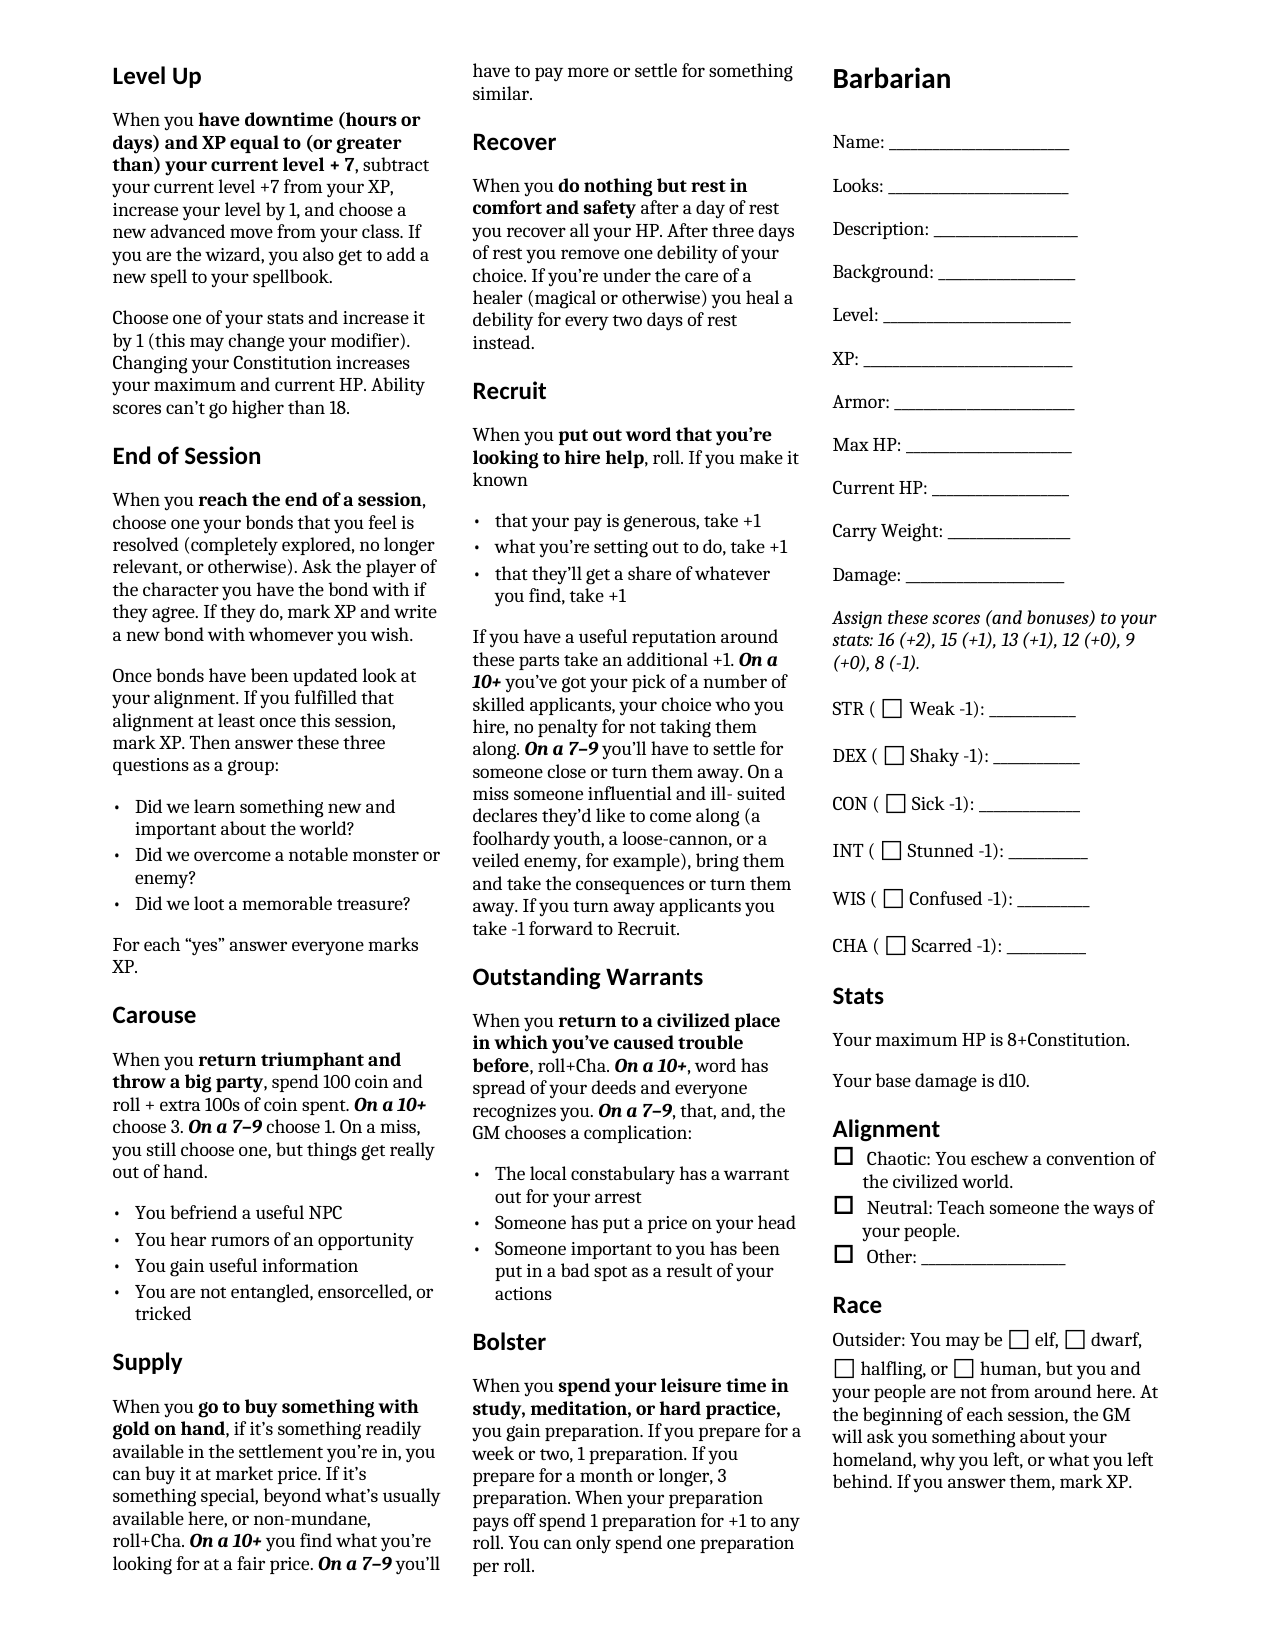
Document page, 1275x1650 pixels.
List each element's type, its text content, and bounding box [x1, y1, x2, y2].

text STR ( □ Weak -1): ____________ [832, 693, 1162, 721]
list Background: ___________________ [832, 261, 1162, 283]
list what you’re setting out to do, take +1 [472, 536, 802, 559]
list You hear rumors of an opportunity [112, 1228, 442, 1251]
text When you do nothing but rest in comfort and safety after a day of rest you recover all your HP. After three days of rest you remove one debility of your choice. If you’re under the care of a healer (magical or otherwise) you heal a debility for every two days of rest instead. [472, 175, 802, 354]
subtitle Recover [472, 126, 802, 156]
list that they’ll get a share of whatever you find, take +1 [472, 563, 802, 607]
list Looks: _________________________ [832, 174, 1162, 197]
subtitle Barbarian [832, 60, 1162, 131]
text When you have downtime (hours or days) and XP equal to (or greater than) your current level + 7, subtract your current level +7 from your XP, increase your level by 1, and choose a new advanced move from your class. If you are the wizard, you also get to add a new spell to your spellbook. [112, 109, 442, 288]
text When you spend your leisure time in study, meditation, or hard practice, you gain preparation. If you prepare for a week or two, 1 preparation. If you prepare for a month or longer, 3 preparation. When your preparation pays off spend 1 preparation for +1 to any roll. You can only spend one preparation per roll. [472, 1375, 802, 1577]
text When you reach the end of a session, choose one your bonds that you feel is resolved (completely explored, no longer relevant, or otherwise). Ask the player of the character you have the bond with if they agree. If they do, mark XP and write a new bond with whomever you wish. [112, 489, 442, 646]
subtitle Supply [112, 1347, 442, 1377]
list Neutral: Teach someone the ways of your people. [832, 1197, 1162, 1242]
subtitle Level Up [112, 60, 442, 91]
text WIS ( □ Confused -1): __________ [832, 883, 1162, 911]
list You gain useful information [112, 1254, 442, 1277]
list Other: ____________________ [832, 1246, 1162, 1269]
list Someone has put a price on your head [472, 1212, 802, 1234]
text When you put out word that you’re looking to hire help, roll. If you make it known [472, 424, 802, 491]
subtitle Alignment [832, 1113, 1162, 1144]
text have to pay more or settle for something similar. [472, 60, 802, 105]
text When you go to buy something with gold on hand, if it’s something readily available in the settlement you’re in, you can buy it at market price. If it’s something special, beyond what’s usually available here, or non-mundane, roll+Cha. On a 10+ you find what you’re looking for at a fair price. On a 7–9 you’ll [112, 1396, 442, 1575]
list Chaotic: You eschew a convention of the civilized world. [832, 1148, 1162, 1193]
text When you return triumphant and throw a big party, spend 100 coin and roll + extra 100s of coin spent. On a 10+ choose 3. On a 7–9 choose 1. On a miss, you still choose one, but things get really out of hand. [112, 1049, 442, 1183]
text Assign these scores (and bonuses) to your stats: 16 (+2), 15 (+1), 13 (+1), 12 (+0), 9 (+0), 8 (-1). [832, 607, 1162, 674]
text For each “yes” answer everyone marks XP. [112, 934, 442, 979]
list Max HP: _______________________ [832, 434, 1162, 456]
subtitle Outstanding Warrants [472, 961, 802, 991]
subtitle Bolster [472, 1326, 802, 1357]
list Current HP: ___________________ [832, 477, 1162, 499]
list Damage: ______________________ [832, 563, 1162, 586]
list that your pay is generous, take +1 [472, 510, 802, 533]
text Once bonds have been updated look at your alignment. If you fulfilled that alignment at least once this session, mark XP. Then answer these three questions as a group: [112, 665, 442, 777]
text Your maximum HP is 8+Constitution. [832, 1029, 1162, 1051]
list The local constabulary has a warrant out for your arrest [472, 1163, 802, 1208]
text DEX ( □ Shaky -1): ____________ [832, 740, 1162, 769]
list Did we learn something new and important about the world? [112, 796, 442, 840]
text INT ( □ Stunned -1): ___________ [832, 835, 1162, 864]
list You are not entangled, ensorcelled, or tricked [112, 1281, 442, 1326]
subtitle Stats [832, 980, 1162, 1010]
text If you have a useful reputation around these parts take an additional +1. On a 10+ you’ve got your pick of a number of skilled applicants, your choice who you hire, no penalty for not taking them along. On a 7–9 you’ll have to settle for someone close or turn them away. On a miss someone influential and ill- suited declares they’d like to come along (a foolhardy youth, a loose-cannon, or a veiled enemy, for example), bring them and take the consequences or turn them away. If you turn away applicants you take -1 forward to Recruit. [472, 626, 802, 940]
subtitle Carouse [112, 1000, 442, 1030]
subtitle Recruit [472, 375, 802, 405]
list Someone important to you has been put in a bad spot as a result of your actions [472, 1238, 802, 1305]
list Outsider: You may be □ elf, □ dwarf, □ halfling, or □ human, but you and your people are not from around here. At the beginning of each session, the GM will ask you something about your homeland, why you left, or what you left behind. If you answer them, mark XP. [832, 1324, 1162, 1493]
list Level: __________________________ [832, 304, 1162, 327]
text Choose one of your stats and increase it by 1 (this may change your modifier). Changing your Constitution increases your maximum and current HP. Ability scores can’t go higher than 18. [112, 307, 442, 419]
subtitle End of Session [112, 440, 442, 471]
list Did we overcome a notable monster or enemy? [112, 844, 442, 889]
list Carry Weight: _________________ [832, 520, 1162, 543]
list Armor: _________________________ [832, 391, 1162, 413]
text When you return to a civilized place in which you’ve caused trouble before, roll+Cha. On a 10+, word has spread of your deeds and everyone recognizes you. On a 7–9, that, and, the GM chooses a complication: [472, 1010, 802, 1144]
text CHA ( □ Scarred -1): ___________ [832, 930, 1162, 959]
text Your base damage is d10. [832, 1070, 1162, 1093]
subtitle Race [832, 1289, 1162, 1320]
text CON ( □ Sick -1): ______________ [832, 788, 1162, 816]
list You befriend a useful NPC [112, 1202, 442, 1224]
list Did we loot a memorable treasure? [112, 893, 442, 915]
list Name: _________________________ [832, 131, 1162, 154]
list XP: _____________________________ [832, 347, 1162, 370]
list Description: ____________________ [832, 218, 1162, 240]
